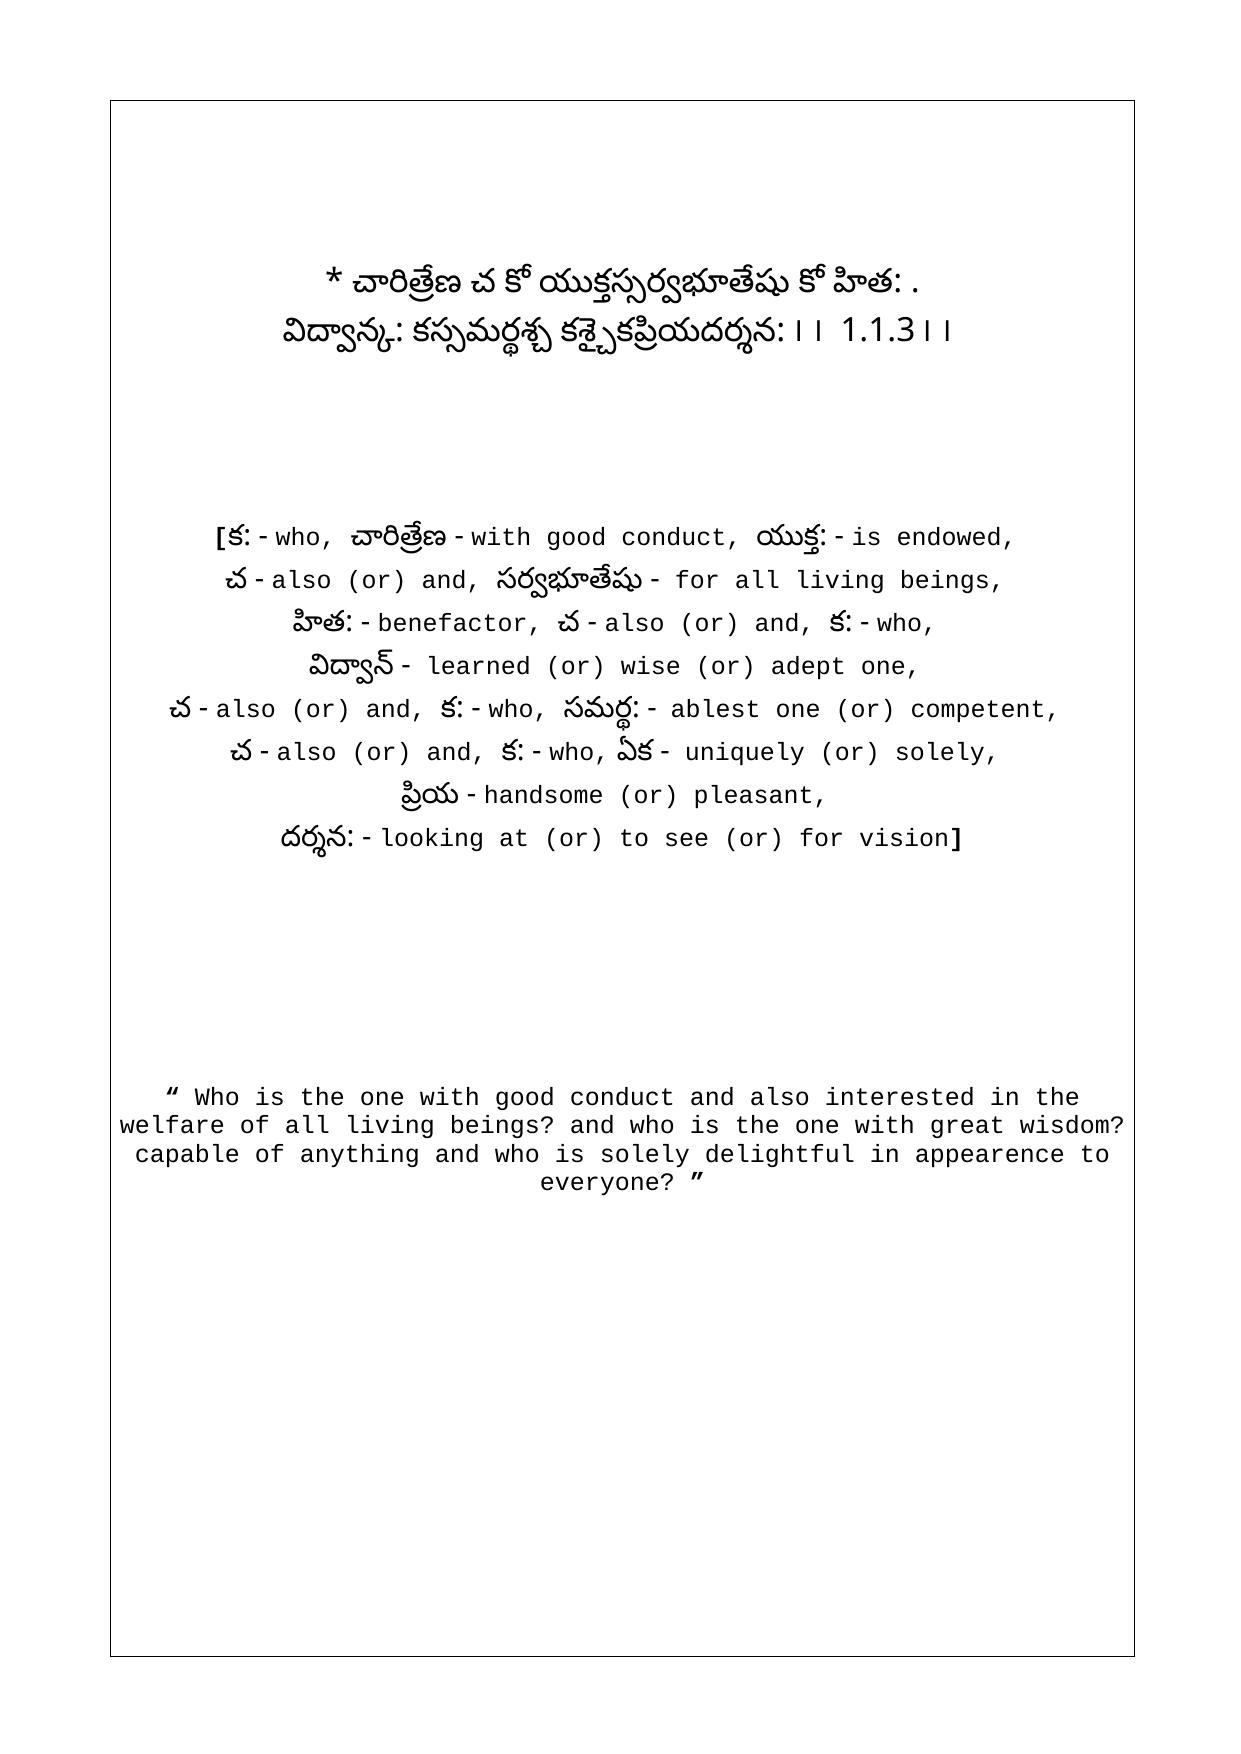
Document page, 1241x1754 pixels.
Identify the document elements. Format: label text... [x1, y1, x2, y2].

text “ Who is the one with good conduct and also interested in the welfare of all living beings? and who is the one with great wisdom? capable of anything and who is solely delightful in appearence to everyone? ” [119, 1085, 1126, 1198]
text * చారిత్రేణ చ కో యుక్తస్సర్వభూతేషు కో హిత: . [119, 257, 1126, 306]
text విద్వాన్క: కస్సమర్థశ్చ కశ్చైకప్రియదర్శన: ৷৷1.1.3৷৷ [119, 306, 1126, 355]
text విద్వాన్ - learned (or) wise (or) adept one, [119, 643, 1126, 686]
text చ - also (or) and, క: - who, ఏక - uniquely (or) solely, [119, 729, 1126, 772]
text చ - also (or) and, క: - who, సమర్థ: - ablest one (or) competent, [119, 686, 1126, 729]
text ప్రియ - handsome (or) pleasant, [119, 772, 1126, 815]
text హిత: - benefactor, చ - also (or) and, క: - who, [119, 600, 1126, 643]
text చ - also (or) and, సర్వభూతేషు - for all living beings, [119, 557, 1126, 600]
text దర్శన: - looking at (or) to see (or) for vision] [119, 815, 1126, 858]
text [క: - who, చారిత్రేణ - with good conduct, యుక్త: - is endowed, [119, 514, 1126, 557]
